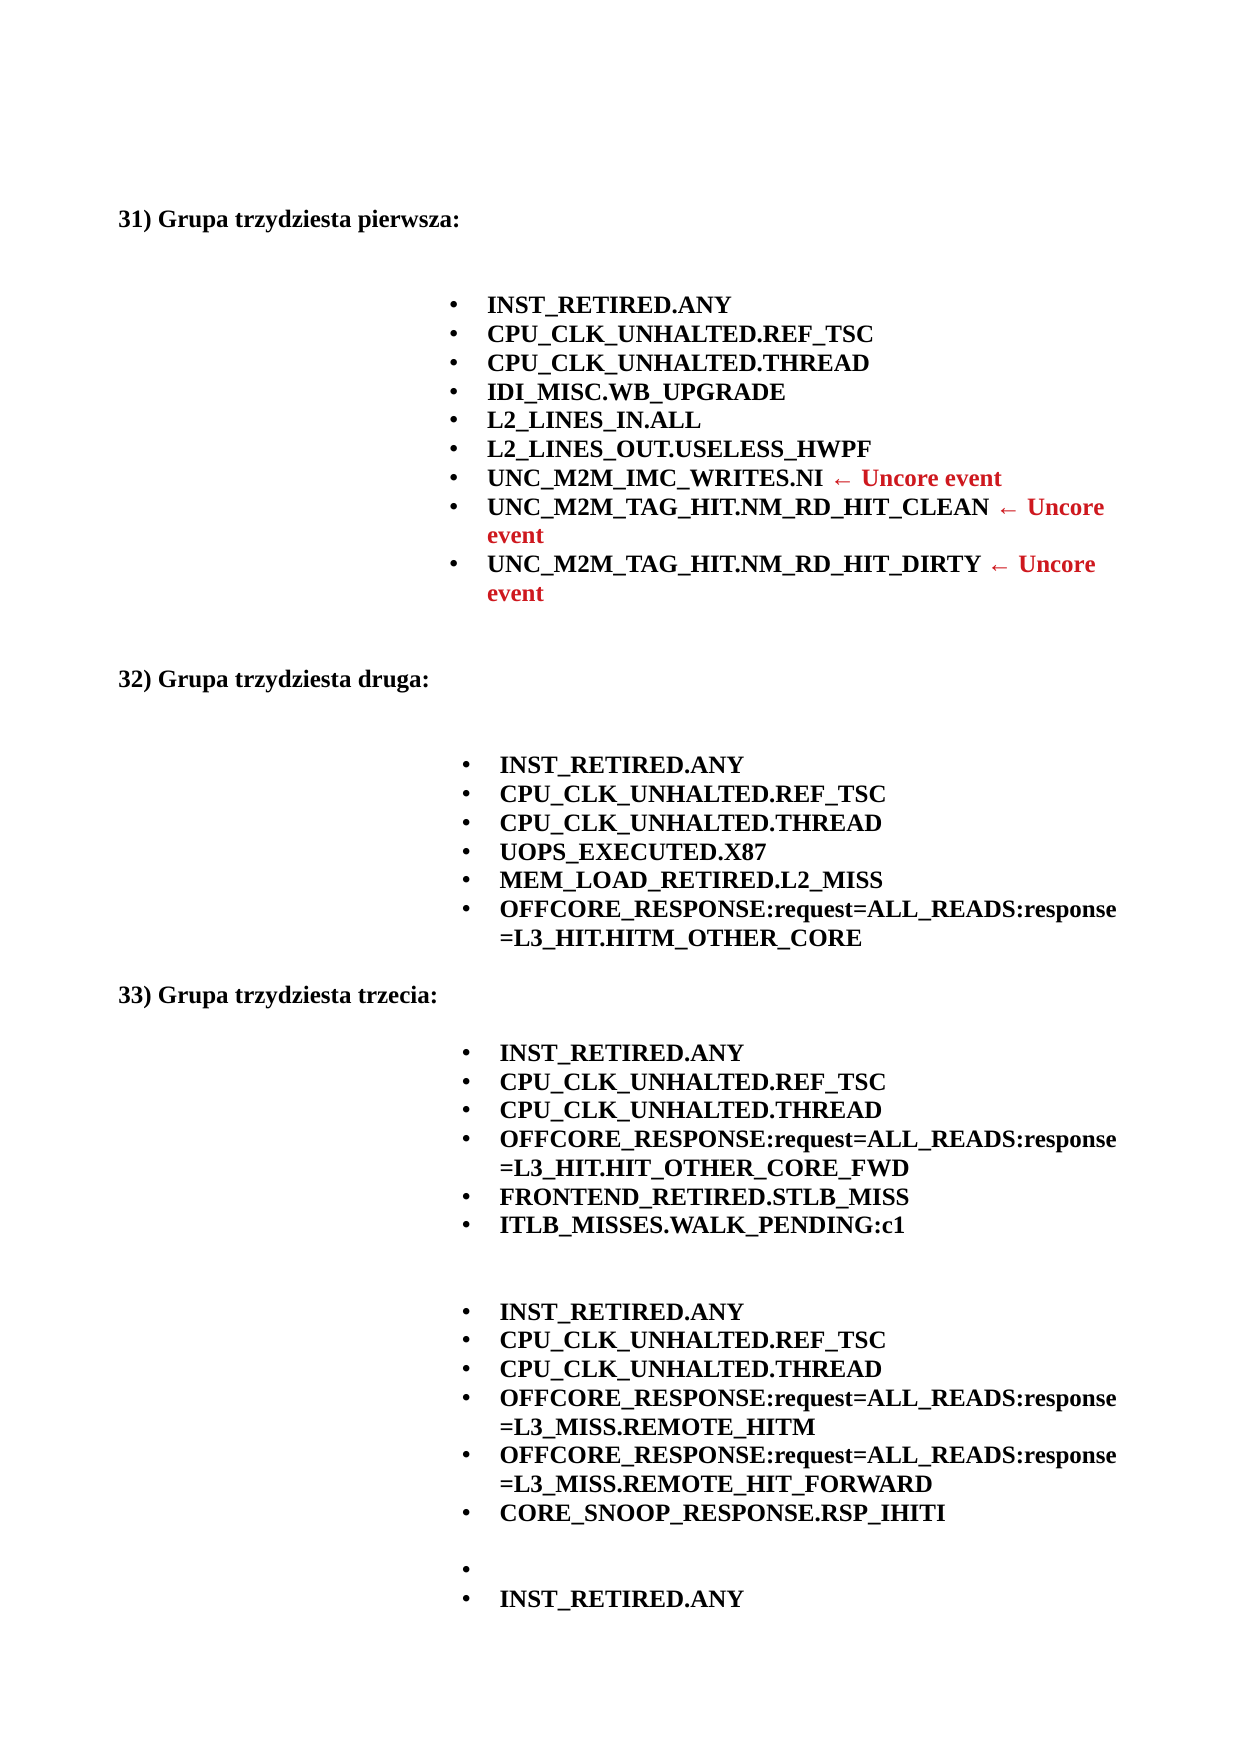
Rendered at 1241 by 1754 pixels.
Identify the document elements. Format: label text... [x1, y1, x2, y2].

list CPU_CLK_UNHALTED.REF_TSC [449, 319, 1122, 348]
list CPU_CLK_UNHALTED.REF_TSC [462, 1326, 1122, 1354]
list L2_LINES_IN.ALL [449, 406, 1122, 434]
list INST_RETIRED.ANY [449, 291, 1122, 319]
list INST_RETIRED.ANY [462, 1038, 1122, 1067]
list CPU_CLK_UNHALTED.THREAD [449, 348, 1122, 377]
list CPU_CLK_UNHALTED.REF_TSC [462, 779, 1122, 808]
list INST_RETIRED.ANY [462, 751, 1122, 779]
list OFFCORE_RESPONSE:request=ALL_READS:response=L3_HIT.HIT_OTHER_CORE_FWD [462, 1124, 1122, 1182]
list UOPS_EXECUTED.X87 [462, 837, 1122, 866]
text 32) Grupa trzydziesta druga: [118, 664, 1122, 693]
list INST_RETIRED.ANY [462, 1297, 1122, 1326]
list CPU_CLK_UNHALTED.THREAD [462, 808, 1122, 837]
list UNC_M2M_TAG_HIT.NM_RD_HIT_CLEAN ← Uncore event [449, 492, 1122, 549]
list OFFCORE_RESPONSE:request=ALL_READS:response=L3_MISS.REMOTE_HITM [462, 1383, 1122, 1441]
list L2_LINES_OUT.USELESS_HWPF [449, 434, 1122, 463]
list UNC_M2M_IMC_WRITES.NI ← Uncore event [449, 463, 1122, 492]
list CPU_CLK_UNHALTED.REF_TSC [462, 1067, 1122, 1096]
list MEM_LOAD_RETIRED.L2_MISS [462, 866, 1122, 894]
list CORE_SNOOP_RESPONSE.RSP_IHITI [462, 1498, 1122, 1527]
list UNC_M2M_TAG_HIT.NM_RD_HIT_DIRTY ← Uncore event [449, 549, 1122, 607]
list ITLB_MISSES.WALK_PENDING:c1 [462, 1211, 1122, 1239]
list CPU_CLK_UNHALTED.THREAD [462, 1096, 1122, 1124]
text 31) Grupa trzydziesta pierwsza: [118, 204, 1122, 233]
list INST_RETIRED.ANY [462, 1584, 1122, 1613]
text 33) Grupa trzydziesta trzecia: [118, 981, 1122, 1009]
list OFFCORE_RESPONSE:request=ALL_READS:response=L3_MISS.REMOTE_HIT_FORWARD [462, 1441, 1122, 1498]
list IDI_MISC.WB_UPGRADE [449, 377, 1122, 406]
list FRONTEND_RETIRED.STLB_MISS [462, 1182, 1122, 1211]
list OFFCORE_RESPONSE:request=ALL_READS:response=L3_HIT.HITM_OTHER_CORE [462, 894, 1122, 952]
list CPU_CLK_UNHALTED.THREAD [462, 1354, 1122, 1383]
